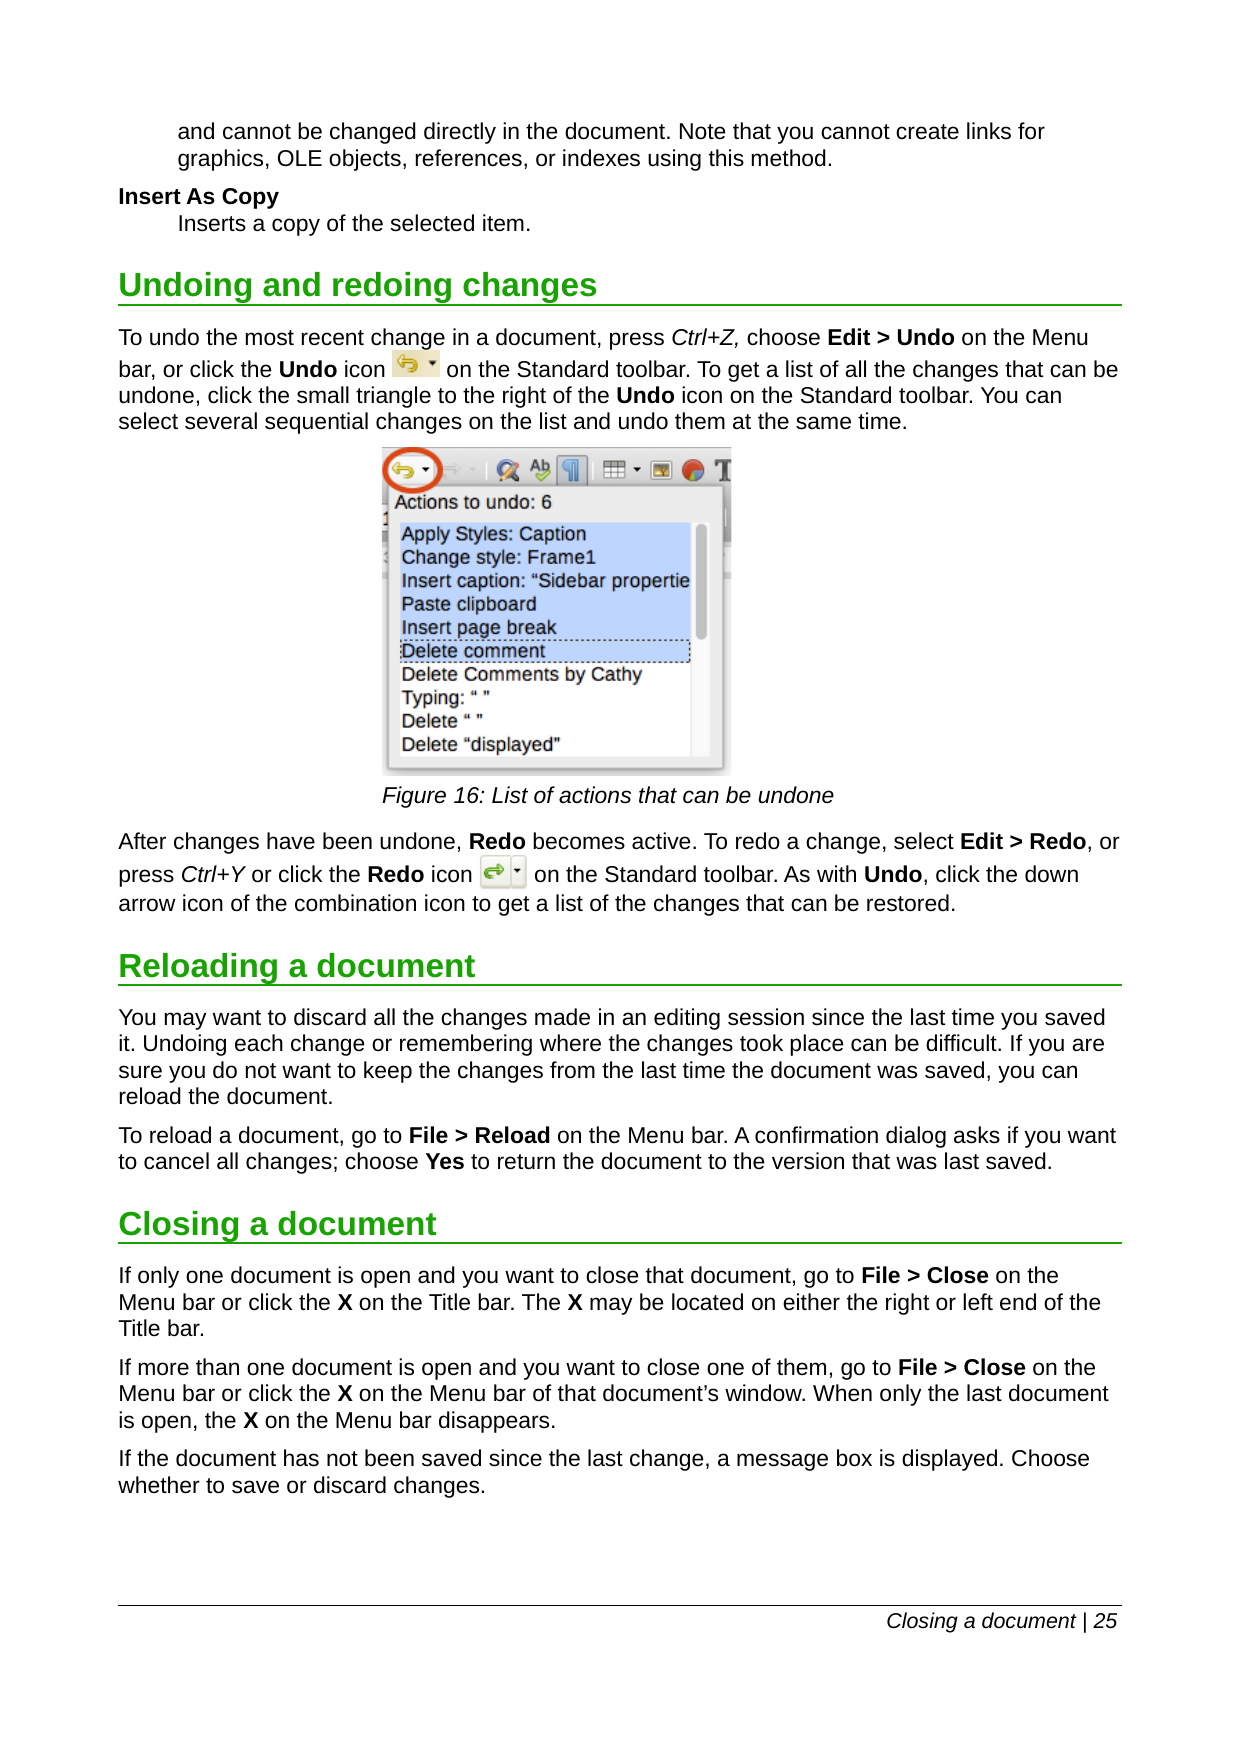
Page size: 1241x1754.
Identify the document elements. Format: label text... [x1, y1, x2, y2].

text After changes have been undone, Redo becomes active. To redo a change, select Edit > Redo, or press Ctrl+Y or click the Redo icon on the Standard toolbar. As with Undo, click the down arrow icon of the combination icon to get a list of the changes that can be restored. [118, 828, 1122, 916]
text Inserts a copy of the selected item. [177, 210, 1122, 236]
picture [392, 350, 440, 377]
text Figure 16: List of actions that can be undone [382, 782, 858, 808]
text If only one document is open and you want to close that document, go to File > Close on the Menu bar or click the X on the Title bar. The X may be located on either the right or left end of the Title bar. [118, 1262, 1122, 1341]
text and cannot be changed directly in the document. Note that you cannot create links for graphics, OLE objects, references, or indexes using this method. [177, 118, 1122, 171]
picture [479, 854, 528, 890]
subtitle Closing a document [118, 1204, 1122, 1242]
text You may want to discard all the changes made in an editing session since the last time you saved it. Undoing each change or remembering where the changes took place can be difficult. If you are sure you do not want to keep the changes from the last time the document was saved, you can reload the document. [118, 1004, 1122, 1109]
subtitle Undoing and redoing changes [118, 266, 1122, 304]
text To undo the most recent change in a document, press Ctrl+Z, choose Edit > Undo on the Menu bar, or click the Undo icon on the Standard toolbar. To get a list of all the changes that can be undone, click the small triangle to the right of the Undo icon on the Standard toolbar. You can select several sequential changes on the list and undo them at the same time. [118, 324, 1122, 435]
picture [381, 447, 732, 776]
text If more than one document is open and you want to close one of them, go to File > Close on the Menu bar or click the X on the Menu bar of that document’s window. When only the last document is open, the X on the Menu bar disappears. [118, 1354, 1122, 1433]
subtitle Reloading a document [118, 946, 1122, 984]
text To reload a document, go to File > Reload on the Menu bar. A confirmation dialog asks if you want to cancel all changes; choose Yes to return the document to the version that was last saved. [118, 1122, 1122, 1174]
text If the document has not been saved since the last change, a message box is displayed. Choose whether to save or discard changes. [118, 1445, 1122, 1498]
text Insert As Copy [118, 183, 1122, 210]
